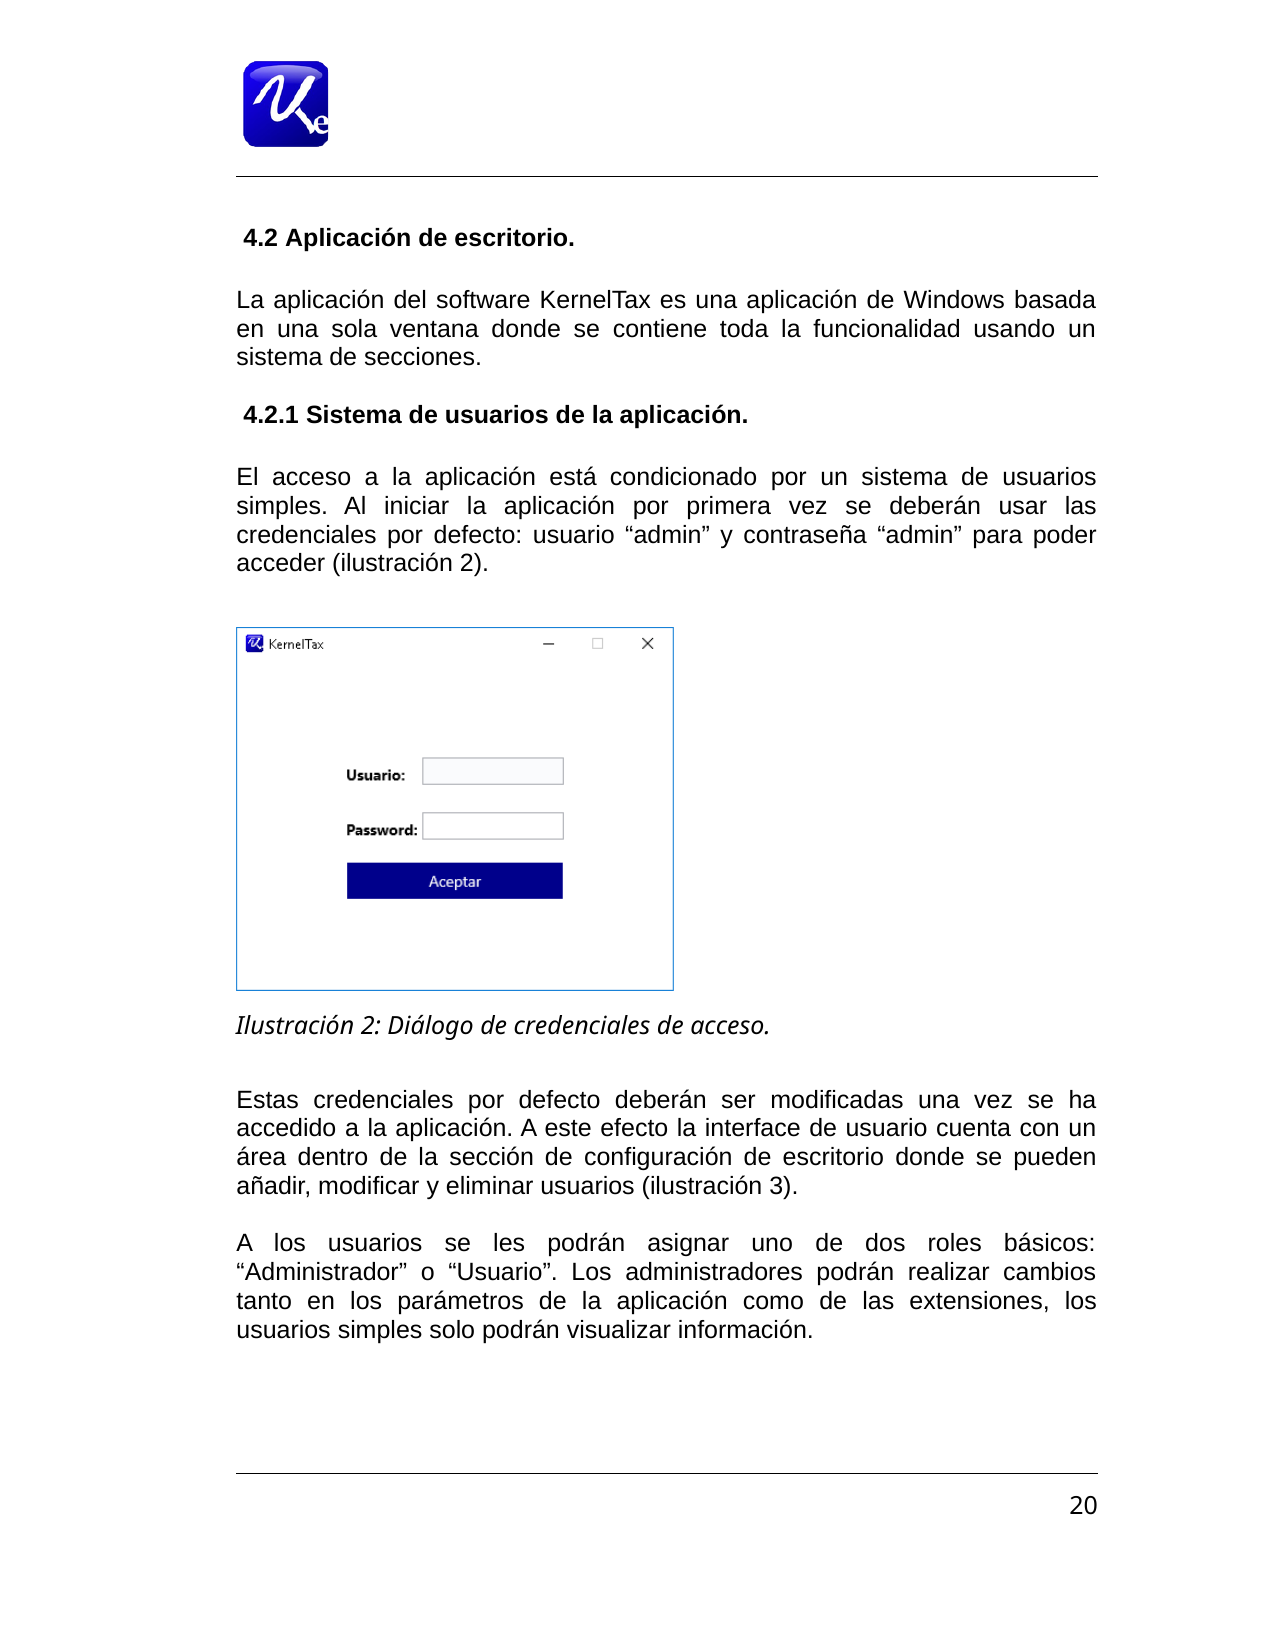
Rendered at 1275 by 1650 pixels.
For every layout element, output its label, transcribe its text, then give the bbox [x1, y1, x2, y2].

picture [243, 61, 329, 147]
text A los usuarios se les podrán asignar uno de dos roles básicos: “Administrador” o “Usuario”. Los administradores podrán realizar cambios tanto en los parámetros de la aplicación como de las extensiones, los usuarios simples solo podrán visualizar información. [236, 1228, 1098, 1343]
list El acceso a la aplicación está condicionado por un sistema de usuarios simples. Al iniciar la aplicación por primera vez se deberán usar las credenciales por defecto: usuario “admin” y contraseña “admin” para poder acceder (ilustración 2). [236, 462, 1098, 577]
text La aplicación del software KernelTax es una aplicación de Windows basada en una sola ventana donde se contiene toda la funcionalidad usando un sistema de secciones. [236, 285, 1098, 371]
list Aplicación de escritorio. [236, 222, 1098, 251]
list Sistema de usuarios de la aplicación. [236, 400, 1098, 428]
picture [235, 627, 675, 991]
text Estas credenciales por defecto deberán ser modificadas una vez se ha accedido a la aplicación. A este efecto la interface de usuario cuenta con un área dentro de la sección de configuración de escritorio donde se pueden añadir, modificar y eliminar usuarios (ilustración 3). [236, 1084, 1098, 1199]
list Ilustración 2: Diálogo de credenciales de acceso. [236, 640, 1097, 1042]
